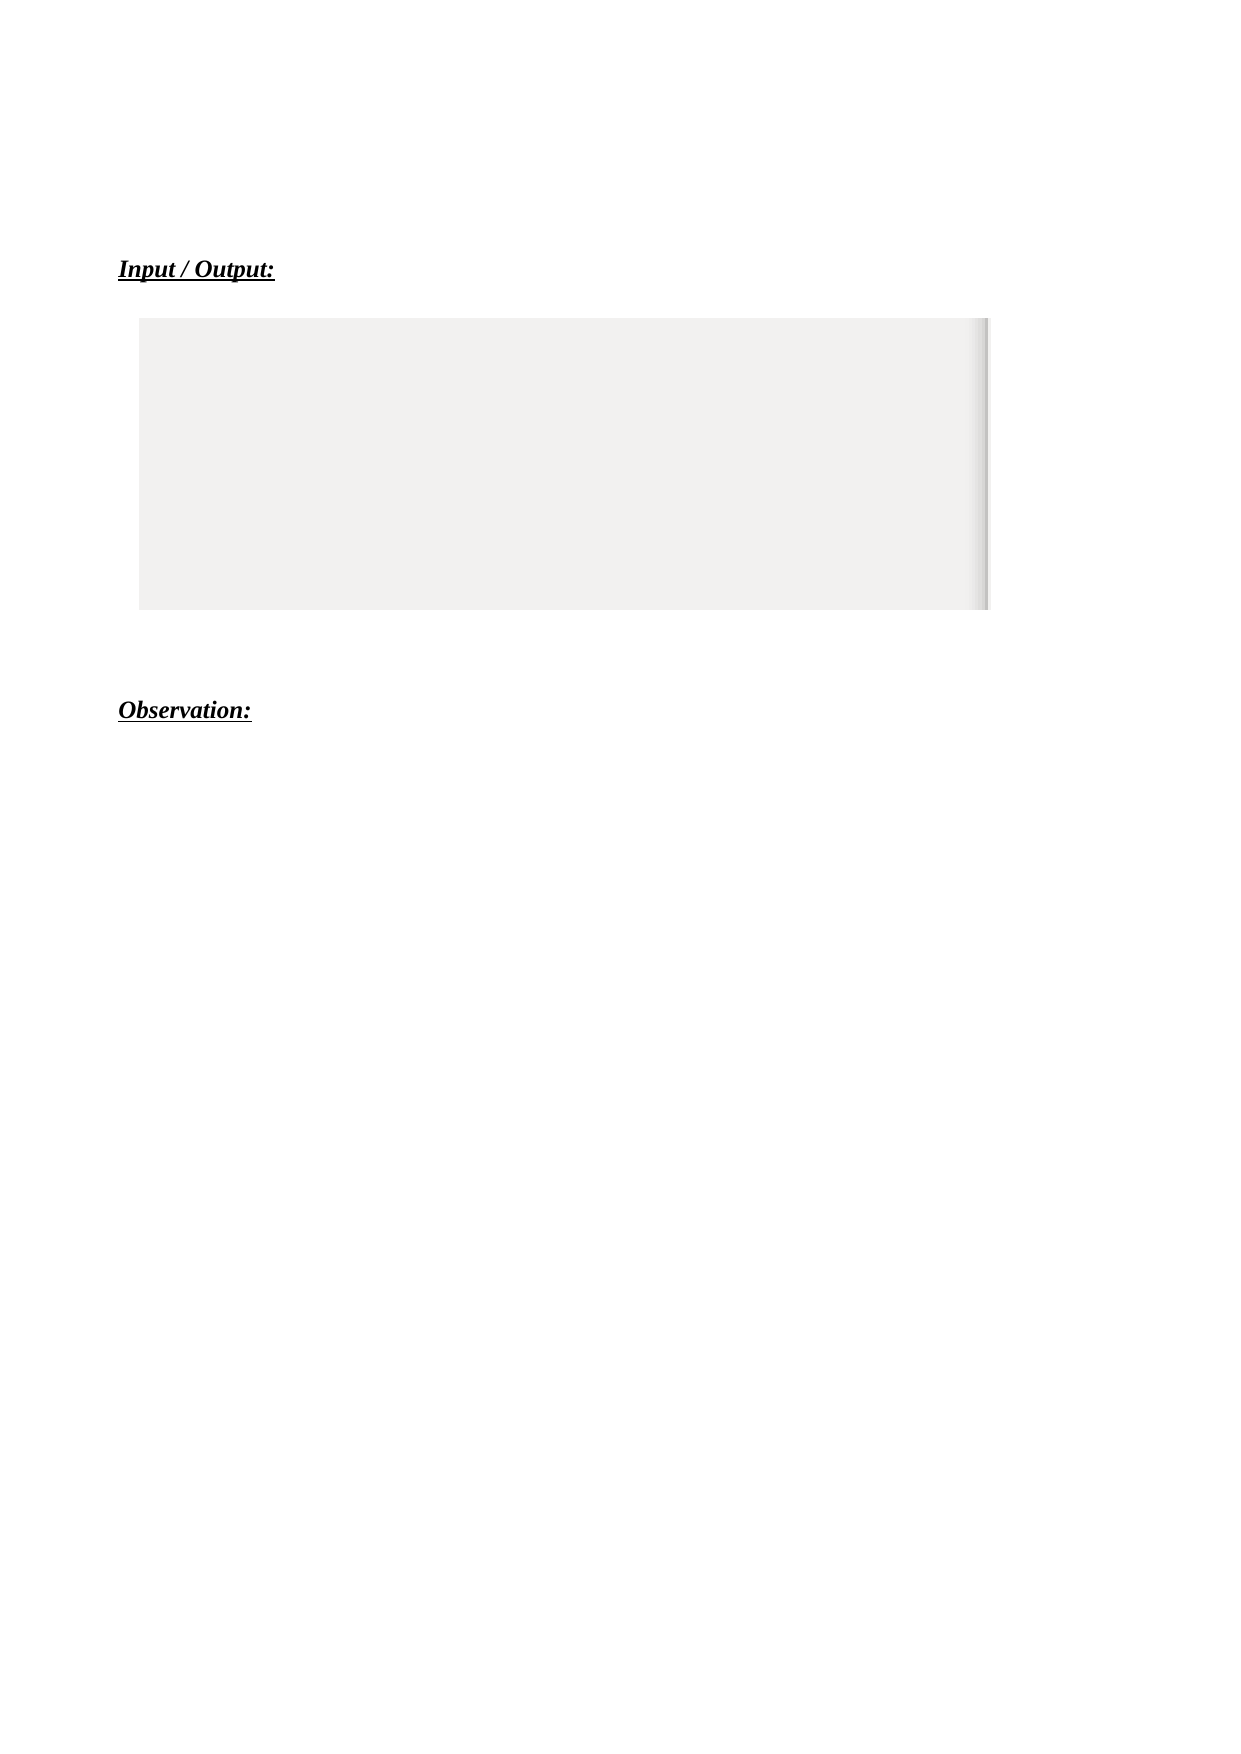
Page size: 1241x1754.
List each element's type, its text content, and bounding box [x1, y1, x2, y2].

picture [139, 407, 376, 610]
text Observation: [118, 696, 1122, 724]
text Input / Output: [118, 254, 1122, 283]
